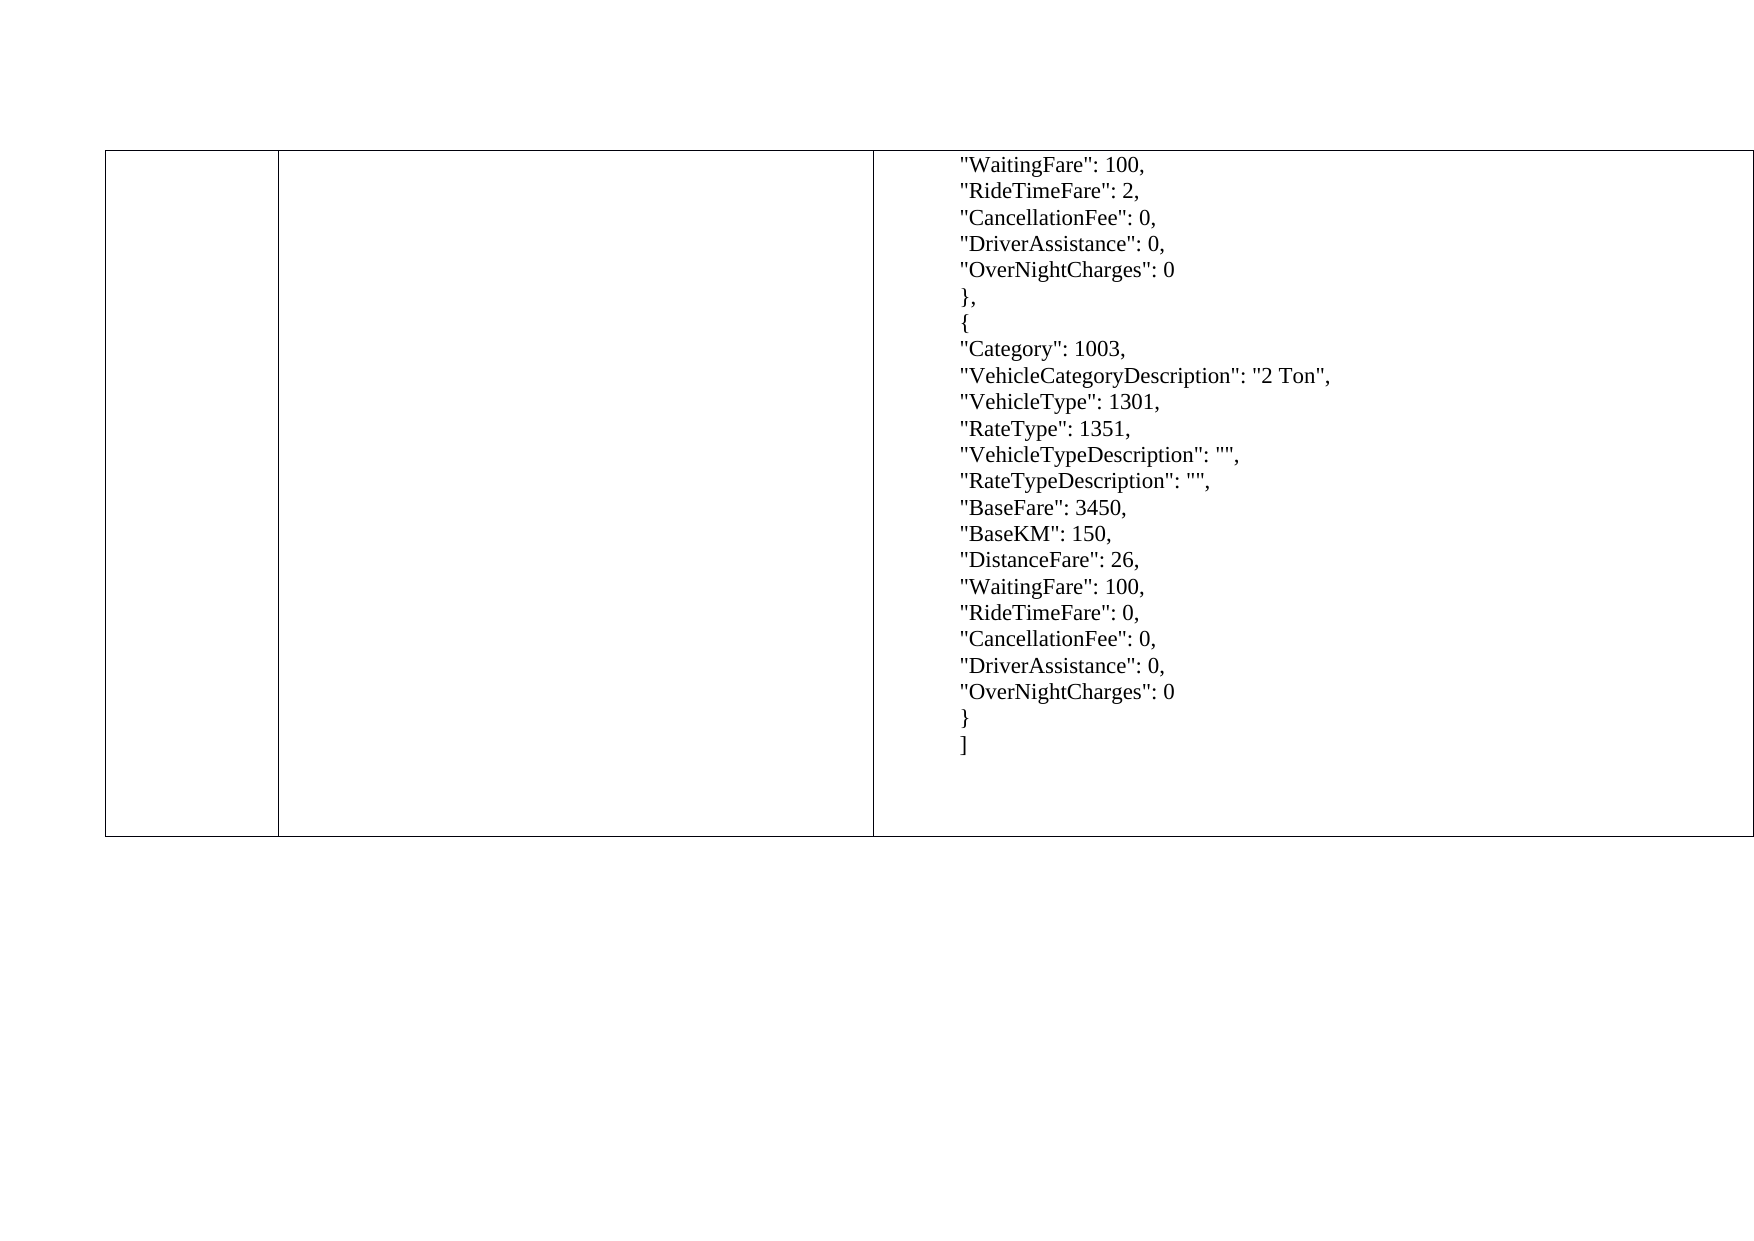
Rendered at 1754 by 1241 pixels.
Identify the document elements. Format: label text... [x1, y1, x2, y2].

table_cell [279, 151, 873, 836]
table_cell [106, 151, 278, 836]
table_cell VEHICLE_GROUP_LIST (api/master/vehiclegroup/list) Method: GET Response: [ { "LookupID": 1000, "LookupCode": "750", "LookupDescription": "? 0.75 Ton", "LookupCategory": "VehicleGroup" }, { "LookupID": 1001, "LookupCode": "1T", "LookupDescription": "1 Ton", "LookupCategory": "VehicleGroup" }, { "LookupID": 1002, "LookupCode": "1.5T", "LookupDescription": "1.5 Ton", "LookupCategory": "VehicleGroup" }, { "LookupID": 1003, "LookupCode": "2T", "LookupDescription": "2 Ton", "LookupCategory": "VehicleGroup" } ] VEHICLE_TYPE_LIST (api/master/vehicletype/list) Method: GET Response: [ { "LookupID": 1300, "LookupCode": "Open", "LookupDescription": "Open", "LookupCategory": "VehicleType" }, { "LookupID": 1301, "LookupCode": "Closed", "LookupDescription": "Closed", "LookupCategory": "VehicleType" } ] RATE_CARD_LIST (api/master/ratecard/list) Method: GET Response: [ { "Category": 1003, "VehicleCategoryDescription": "2 Ton", "VehicleType": 1301, "RateType": 1350, "VehicleTypeDescription": "", "RateTypeDescription": "", "BaseFare": 400, "BaseKM": 3, "DistanceFare": 37, "WaitingFare": 100, "RideTimeFare": 2, "CancellationFee": 0, "DriverAssistance": 0, "OverNightCharges": 0 }, { "Category": 1003, "VehicleCategoryDescription": "2 Ton", "VehicleType": 1301, "RateType": 1351, "VehicleTypeDescription": "", "RateTypeDescription": "", "BaseFare": 3450, "BaseKM": 150, "DistanceFare": 26, "WaitingFare": 100, "RideTimeFare": 0, "CancellationFee": 0, "DriverAssistance": 0, "OverNightCharges": 0 } ] [874, 151, 1753, 836]
